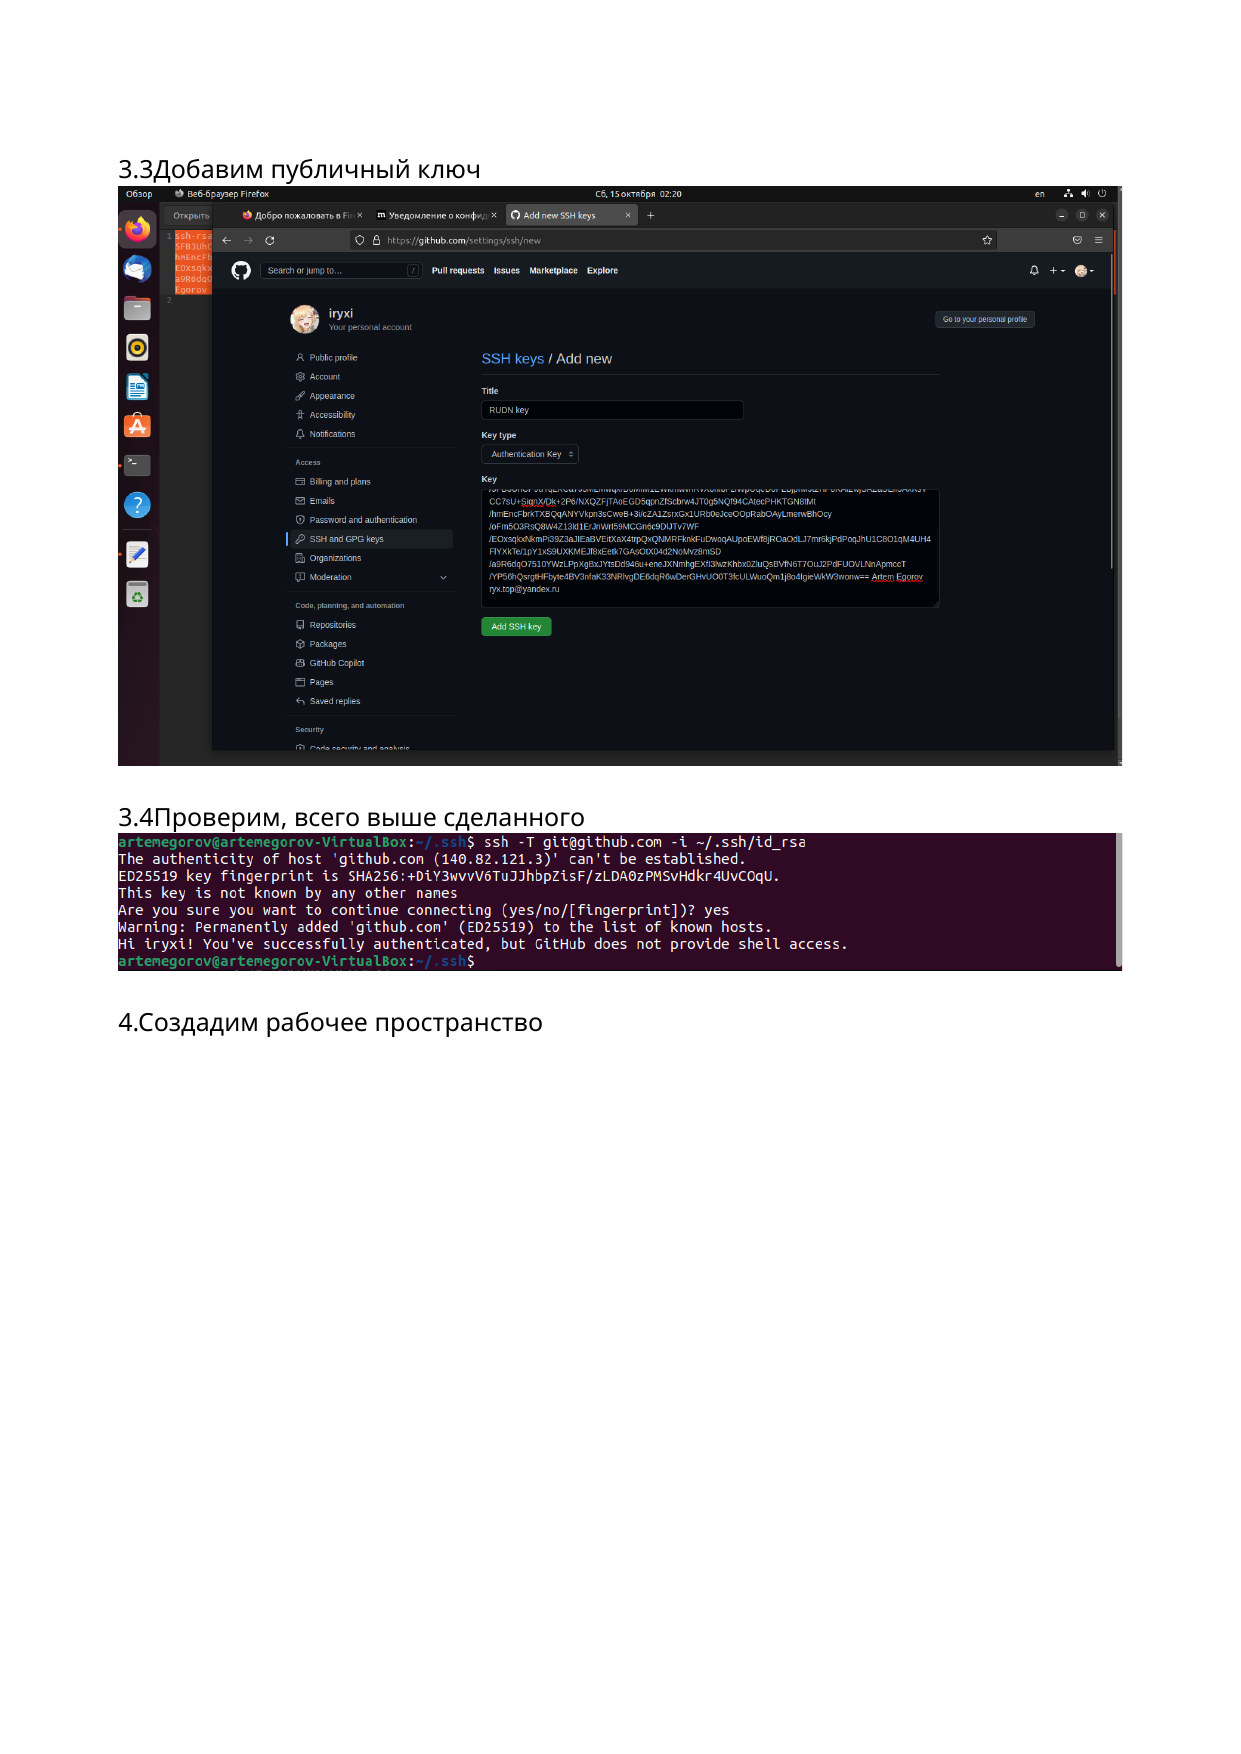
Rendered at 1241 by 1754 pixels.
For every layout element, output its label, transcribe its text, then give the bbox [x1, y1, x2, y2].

text 4.Создадим рабочее пространство [118, 1005, 1122, 1039]
picture [118, 186, 1123, 766]
picture [118, 833, 1123, 971]
text 3.3Добавим публичный ключ [118, 152, 1122, 186]
text 3.4Проверим, всего выше сделанного [118, 799, 1122, 833]
